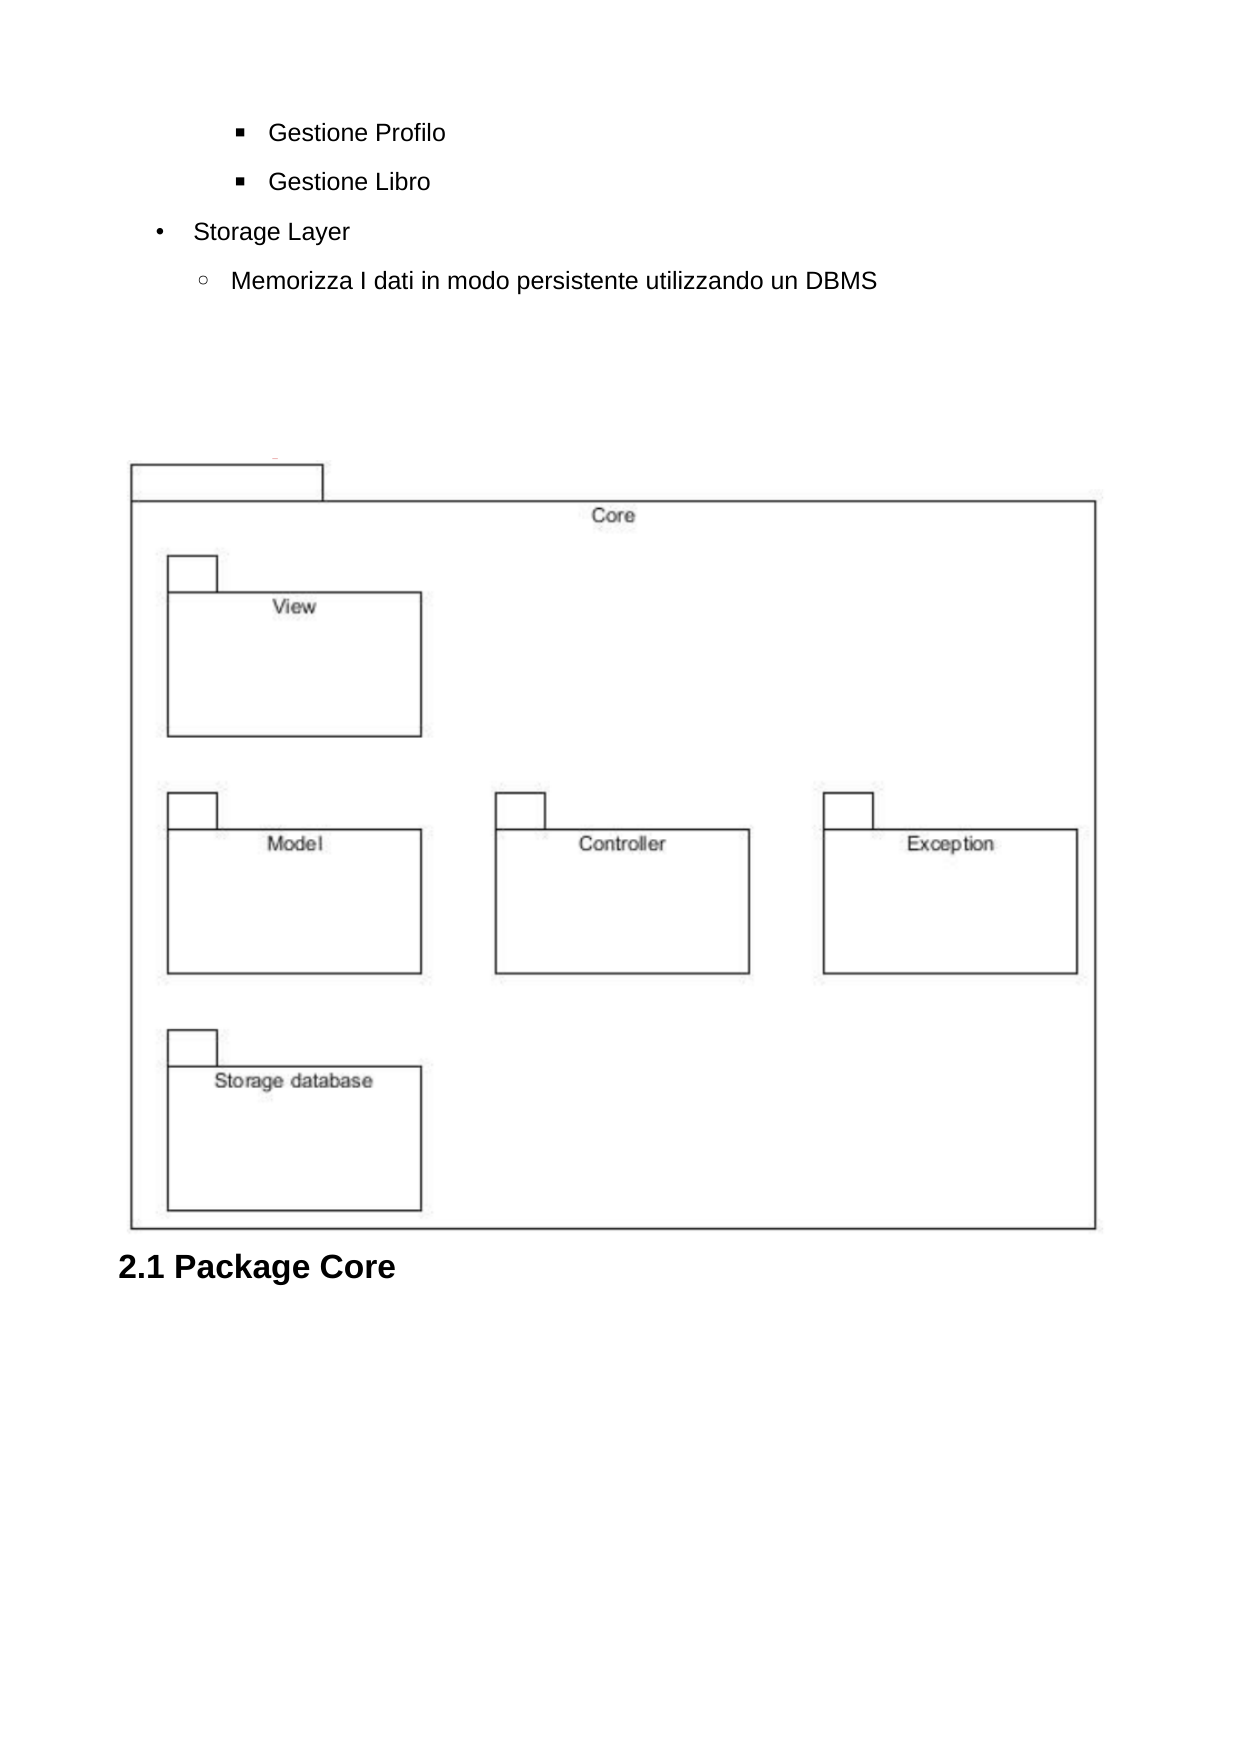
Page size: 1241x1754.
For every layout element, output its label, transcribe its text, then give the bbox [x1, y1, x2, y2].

subtitle 2.1 Package Core [118, 1248, 1122, 1286]
list Storage Layer [156, 216, 1122, 245]
list Memorizza I dati in modo persistente utilizzando un DBMS [193, 266, 1122, 294]
picture [118, 458, 1123, 1248]
list Gestione Profilo [231, 118, 1122, 147]
list Gestione Libro [231, 167, 1122, 196]
